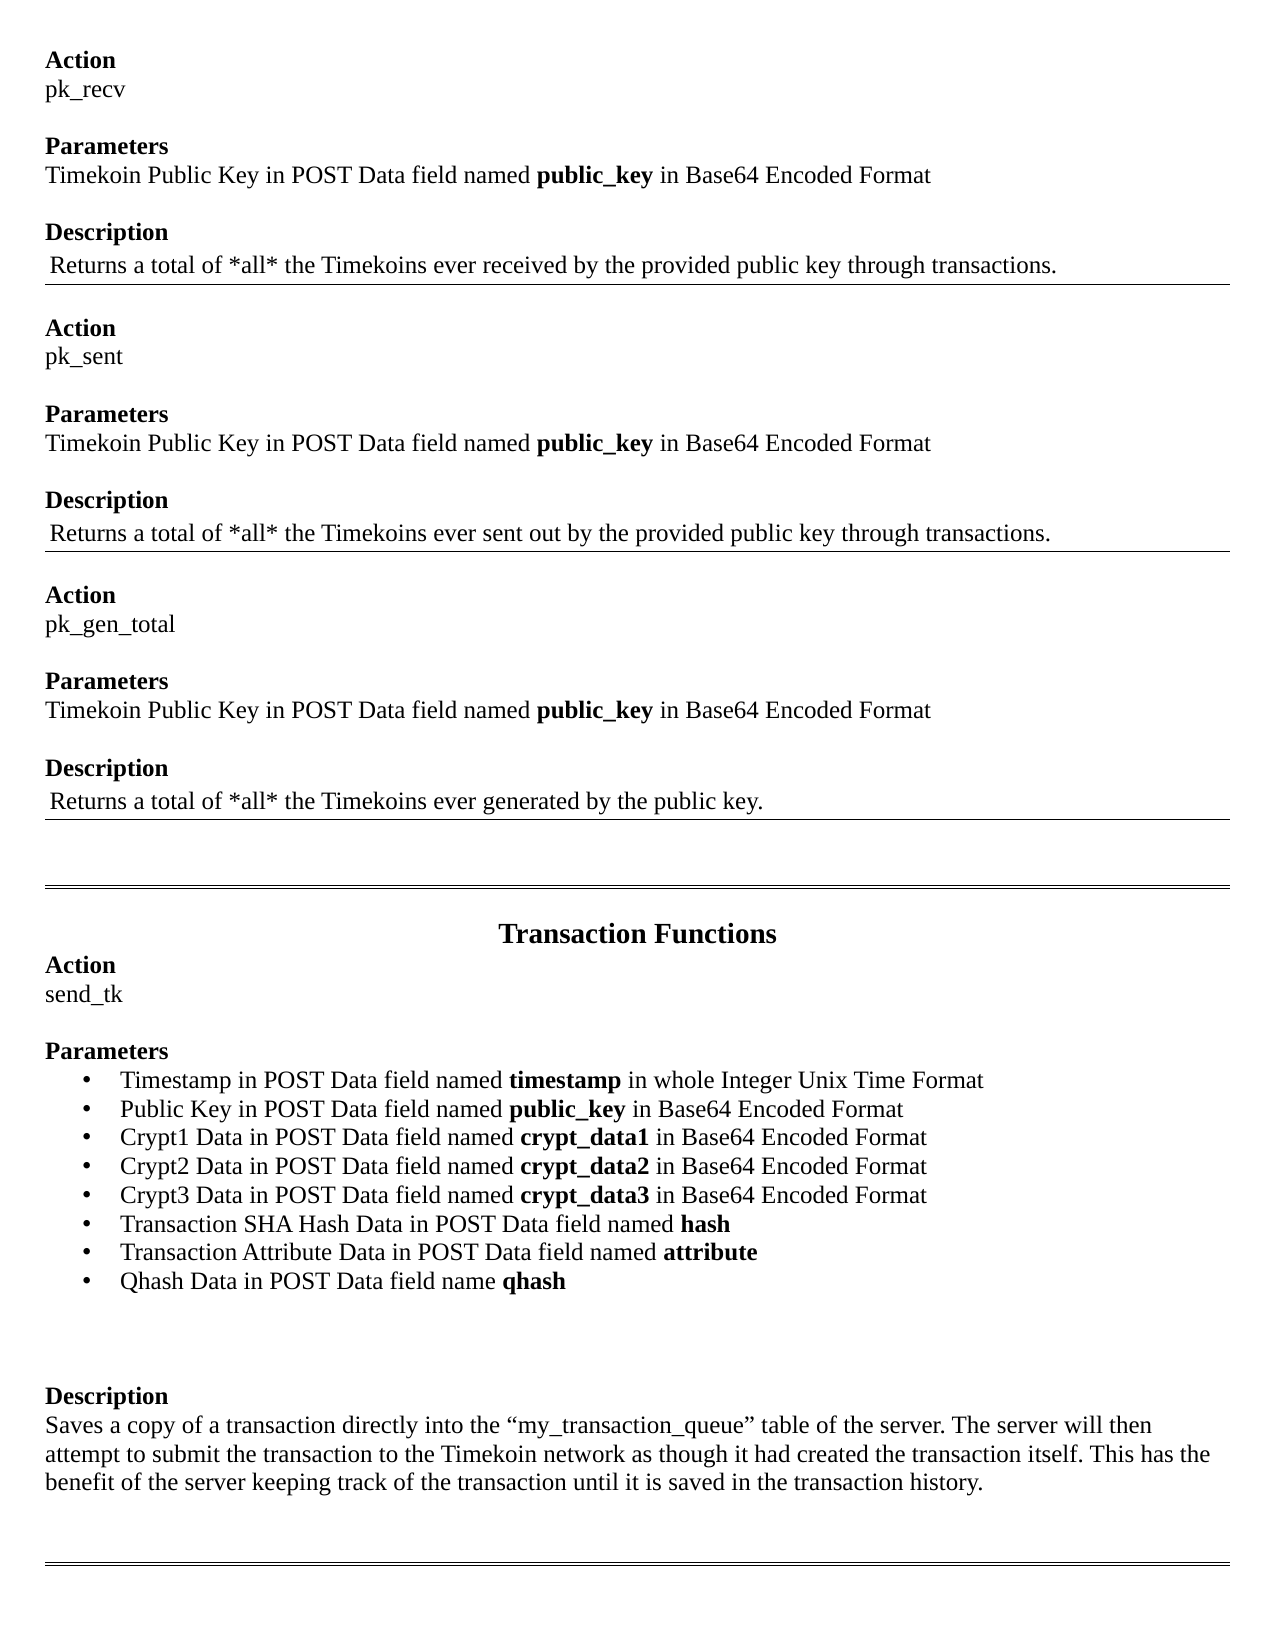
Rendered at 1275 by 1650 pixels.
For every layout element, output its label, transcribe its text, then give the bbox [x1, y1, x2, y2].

text Returns a total of *all* the Timekoins ever sent out by the provided public key through transactions. [45, 514, 1230, 551]
text Description [45, 217, 1230, 246]
text Action [45, 580, 1230, 609]
text pk_gen_total [45, 609, 1230, 638]
text Action [45, 45, 1230, 74]
list Transaction Attribute Data in POST Data field named attribute [82, 1237, 1230, 1266]
text Returns a total of *all* the Timekoins ever received by the provided public key through transactions. [45, 246, 1230, 284]
text Action [45, 313, 1230, 341]
text pk_sent [45, 341, 1230, 370]
list Timestamp in POST Data field named timestamp in whole Integer Unix Time Format [82, 1065, 1230, 1094]
text Action [45, 950, 1230, 979]
list Crypt1 Data in POST Data field named crypt_data1 in Base64 Encoded Format [82, 1122, 1230, 1151]
text send_tk [45, 979, 1230, 1007]
list Crypt3 Data in POST Data field named crypt_data3 in Base64 Encoded Format [82, 1180, 1230, 1209]
text Description [45, 485, 1230, 514]
text Timekoin Public Key in POST Data field named public_key in Base64 Encoded Format [45, 695, 1230, 724]
text Transaction Functions [45, 916, 1230, 950]
text Saves a copy of a transaction directly into the “my_transaction_queue” table of the server. The server will then attempt to submit the transaction to the Timekoin network as though it had created the transaction itself. This has the benefit of the server keeping track of the transaction until it is saved in the transaction history. [45, 1410, 1230, 1496]
text Description [45, 1381, 1230, 1410]
list Crypt2 Data in POST Data field named crypt_data2 in Base64 Encoded Format [82, 1151, 1230, 1180]
text pk_recv [45, 74, 1230, 102]
text Parameters [45, 131, 1230, 160]
text Parameters [45, 399, 1230, 428]
list Public Key in POST Data field named public_key in Base64 Encoded Format [82, 1094, 1230, 1122]
text Parameters [45, 666, 1230, 695]
list Qhash Data in POST Data field name qhash [82, 1266, 1230, 1295]
text Parameters [45, 1036, 1230, 1065]
list Transaction SHA Hash Data in POST Data field named hash [82, 1209, 1230, 1237]
text Returns a total of *all* the Timekoins ever generated by the public key. [45, 781, 1230, 819]
text Description [45, 753, 1230, 781]
text Timekoin Public Key in POST Data field named public_key in Base64 Encoded Format [45, 160, 1230, 189]
text Timekoin Public Key in POST Data field named public_key in Base64 Encoded Format [45, 428, 1230, 456]
